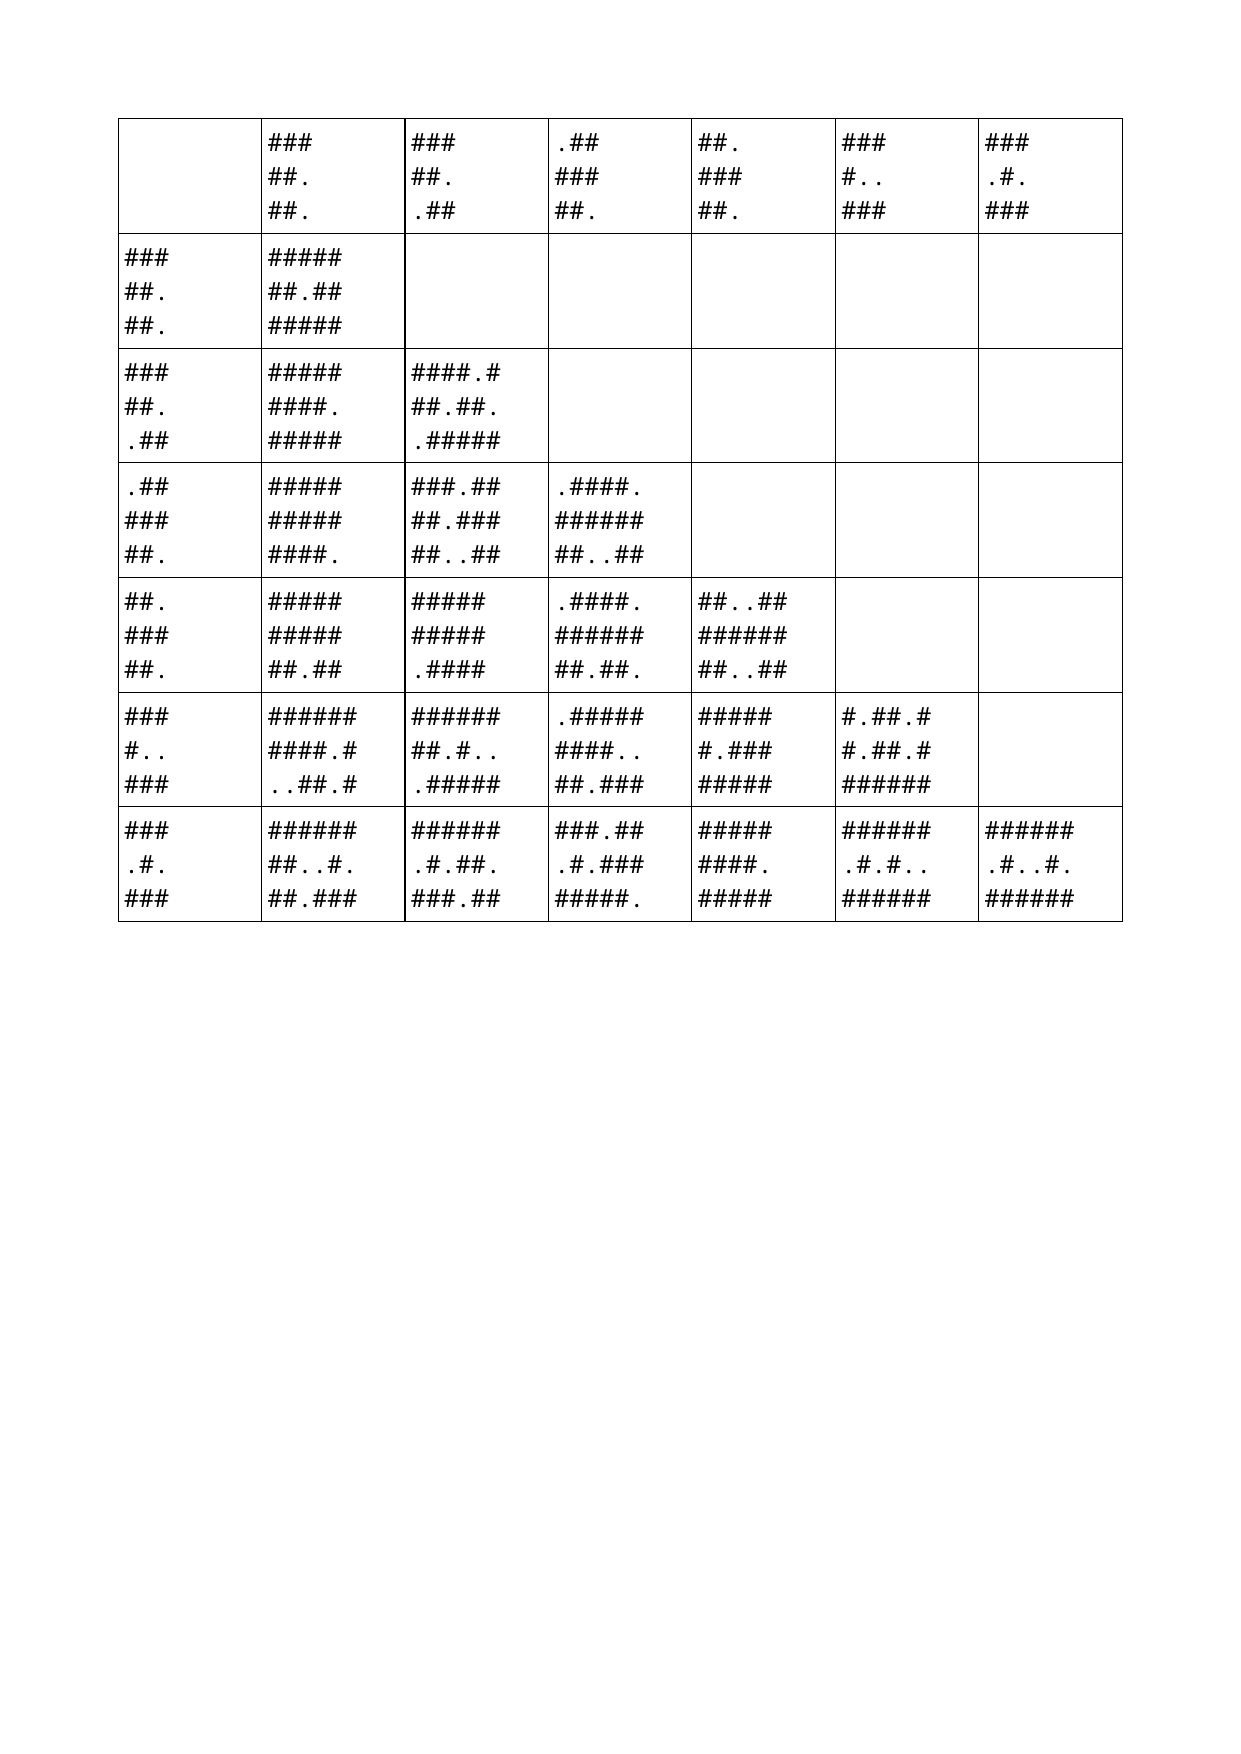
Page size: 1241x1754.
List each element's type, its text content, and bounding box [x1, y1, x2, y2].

table_cell ##### #.### ##### [692, 693, 835, 806]
table_header ##. ### ##. [692, 119, 835, 233]
table_cell ##### ##.## ##### [262, 234, 404, 347]
table_cell ##### ##### .#### [406, 578, 548, 692]
table_cell ##### ##### ##.## [262, 578, 404, 692]
table_cell [979, 234, 1122, 347]
table_header .## ### ##. [549, 119, 691, 233]
table_header [119, 119, 261, 233]
table_cell ###### ##..#. ##.### [262, 807, 404, 921]
table_cell #.##.# #.##.# ###### [836, 693, 978, 806]
table_cell [836, 234, 978, 347]
table_cell ### #.. ### [119, 693, 261, 806]
table_cell [979, 349, 1122, 462]
table_cell [692, 463, 835, 577]
table_cell [549, 349, 691, 462]
table_cell ##### ####. ##### [262, 349, 404, 462]
table_cell ### ##. ##. [119, 234, 261, 347]
table_cell .##### ####.. ##.### [549, 693, 691, 806]
table_cell ##### ##### ####. [262, 463, 404, 577]
table_header ### ##. ##. [262, 119, 404, 233]
table_cell [692, 234, 835, 347]
table_cell ###### .#.##. ###.## [406, 807, 548, 921]
table_cell [406, 234, 548, 347]
table_cell .####. ###### ##..## [549, 463, 691, 577]
table_header ### ##. .## [406, 119, 548, 233]
table_cell ###.## .#.### #####. [549, 807, 691, 921]
table_cell ###.## ##.### ##..## [406, 463, 548, 577]
table_cell [549, 234, 691, 347]
table_cell [836, 349, 978, 462]
table_cell ##. ### ##. [119, 578, 261, 692]
table_cell [692, 349, 835, 462]
table_cell ### ##. .## [119, 349, 261, 462]
table_cell ###### .#..#. ###### [979, 807, 1122, 921]
table_cell ###### ##.#.. .##### [406, 693, 548, 806]
table_cell .####. ###### ##.##. [549, 578, 691, 692]
table_cell ###### ####.# ..##.# [262, 693, 404, 806]
table_header ### .#. ### [979, 119, 1122, 233]
table_cell ###### .#.#.. ###### [836, 807, 978, 921]
table_cell [979, 693, 1122, 806]
table_cell [979, 578, 1122, 692]
table_cell [836, 578, 978, 692]
table_header ### #.. ### [836, 119, 978, 233]
table_cell [836, 463, 978, 577]
table_cell ####.# ##.##. .##### [406, 349, 548, 462]
table_cell ##..## ###### ##..## [692, 578, 835, 692]
table_cell [979, 463, 1122, 577]
table_cell .## ### ##. [119, 463, 261, 577]
table_cell ##### ####. ##### [692, 807, 835, 921]
table_cell ### .#. ### [119, 807, 261, 921]
